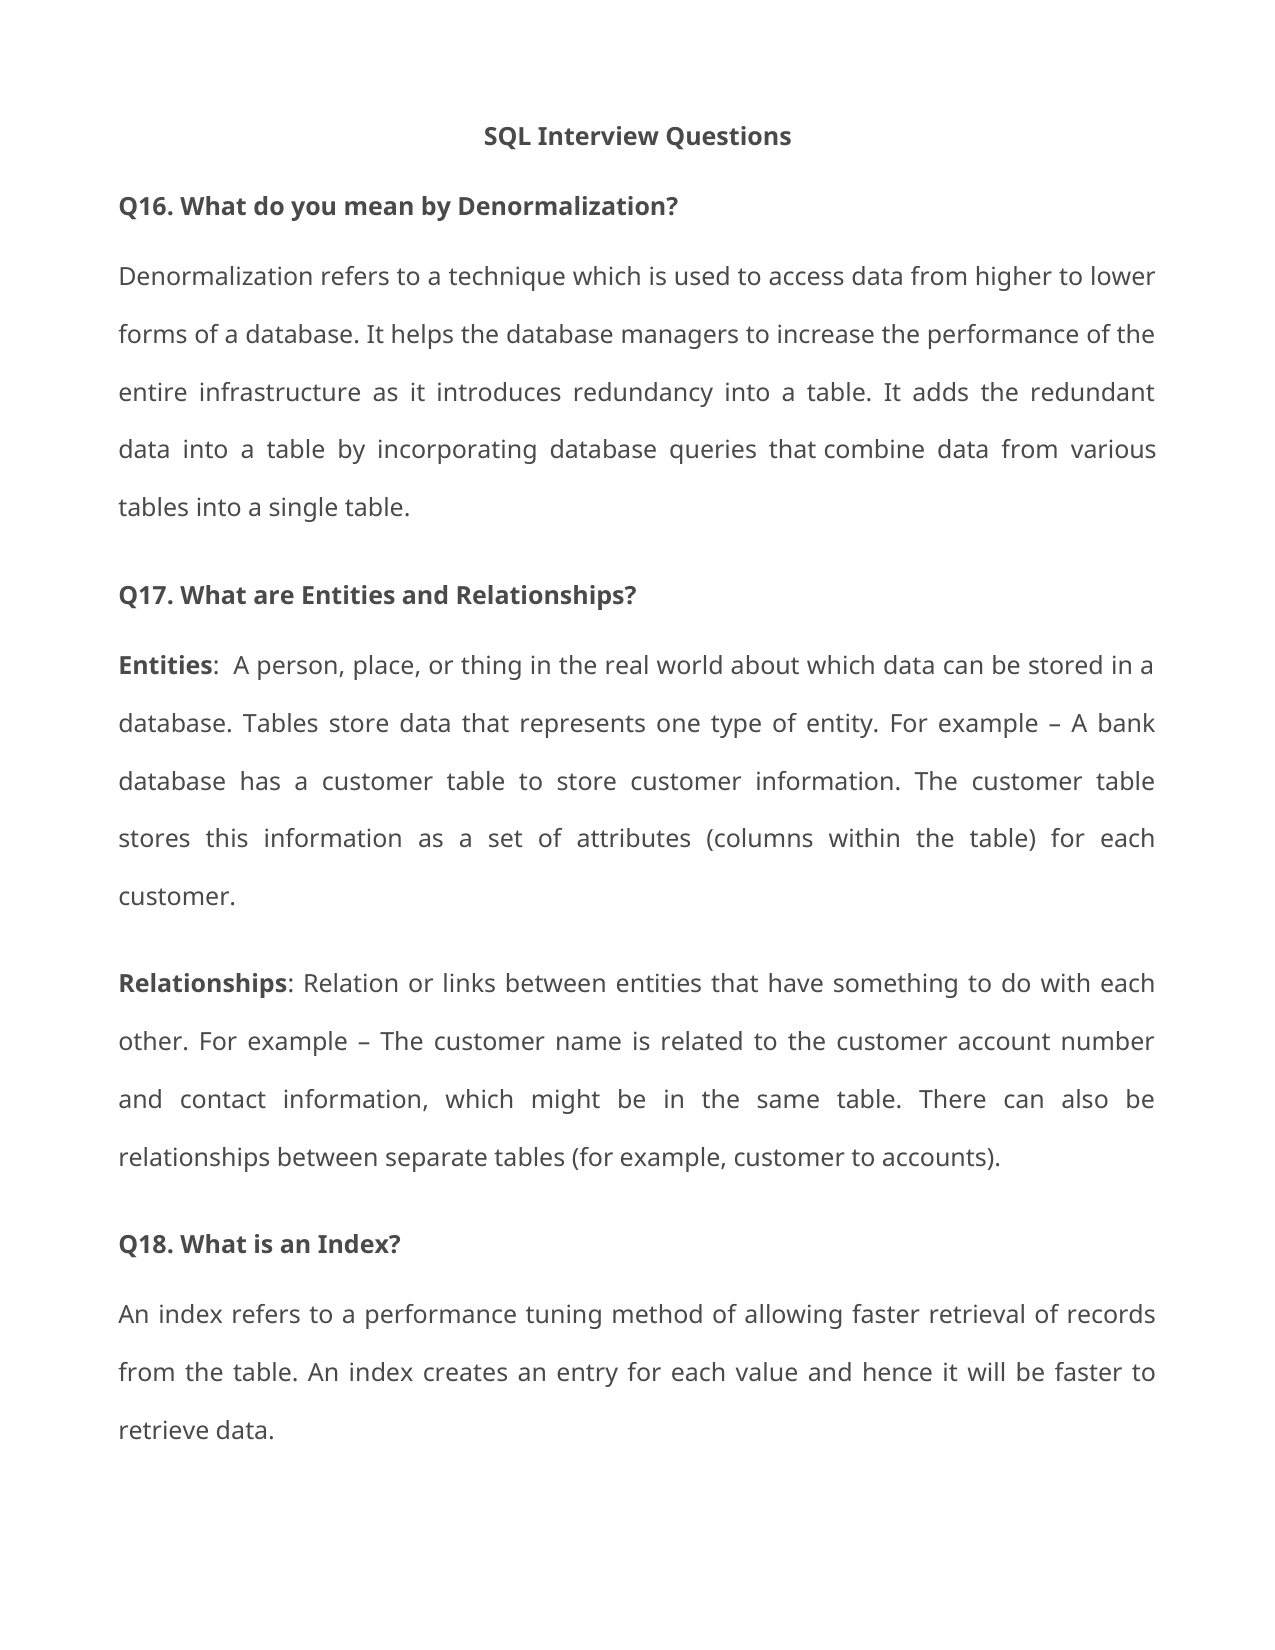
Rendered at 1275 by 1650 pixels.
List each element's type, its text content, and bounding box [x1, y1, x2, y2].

subtitle Q18. What is an Index? [118, 1227, 1157, 1261]
text An index refers to a performance tuning method of allowing faster retrieval of records from the table. An index creates an entry for each value and hence it will be faster to retrieve data. [118, 1297, 1157, 1447]
text Entities: A person, place, or thing in the real world about which data can be stored in a database. Tables store data that represents one type of entity. For example – A bank database has a customer table to store customer information. The customer table stores this information as a set of attributes (columns within the table) for each customer. [118, 648, 1157, 913]
subtitle SQL Interview Questions [118, 118, 1157, 152]
text Denormalization refers to a technique which is used to access data from higher to lower forms of a database. It helps the database managers to increase the performance of the entire infrastructure as it introduces redundancy into a table. It adds the redundant data into a table by incorporating database queries that combine data from various tables into a single table. [118, 259, 1157, 524]
text Relationships: Relation or links between entities that have something to do with each other. For example – The customer name is related to the customer account number and contact information, which might be in the same table. There can also be relationships between separate tables (for example, customer to accounts). [118, 966, 1157, 1174]
subtitle Q17. What are Entities and Relationships? [118, 577, 1157, 611]
subtitle Q16. What do you mean by Denormalization? [118, 188, 1157, 222]
